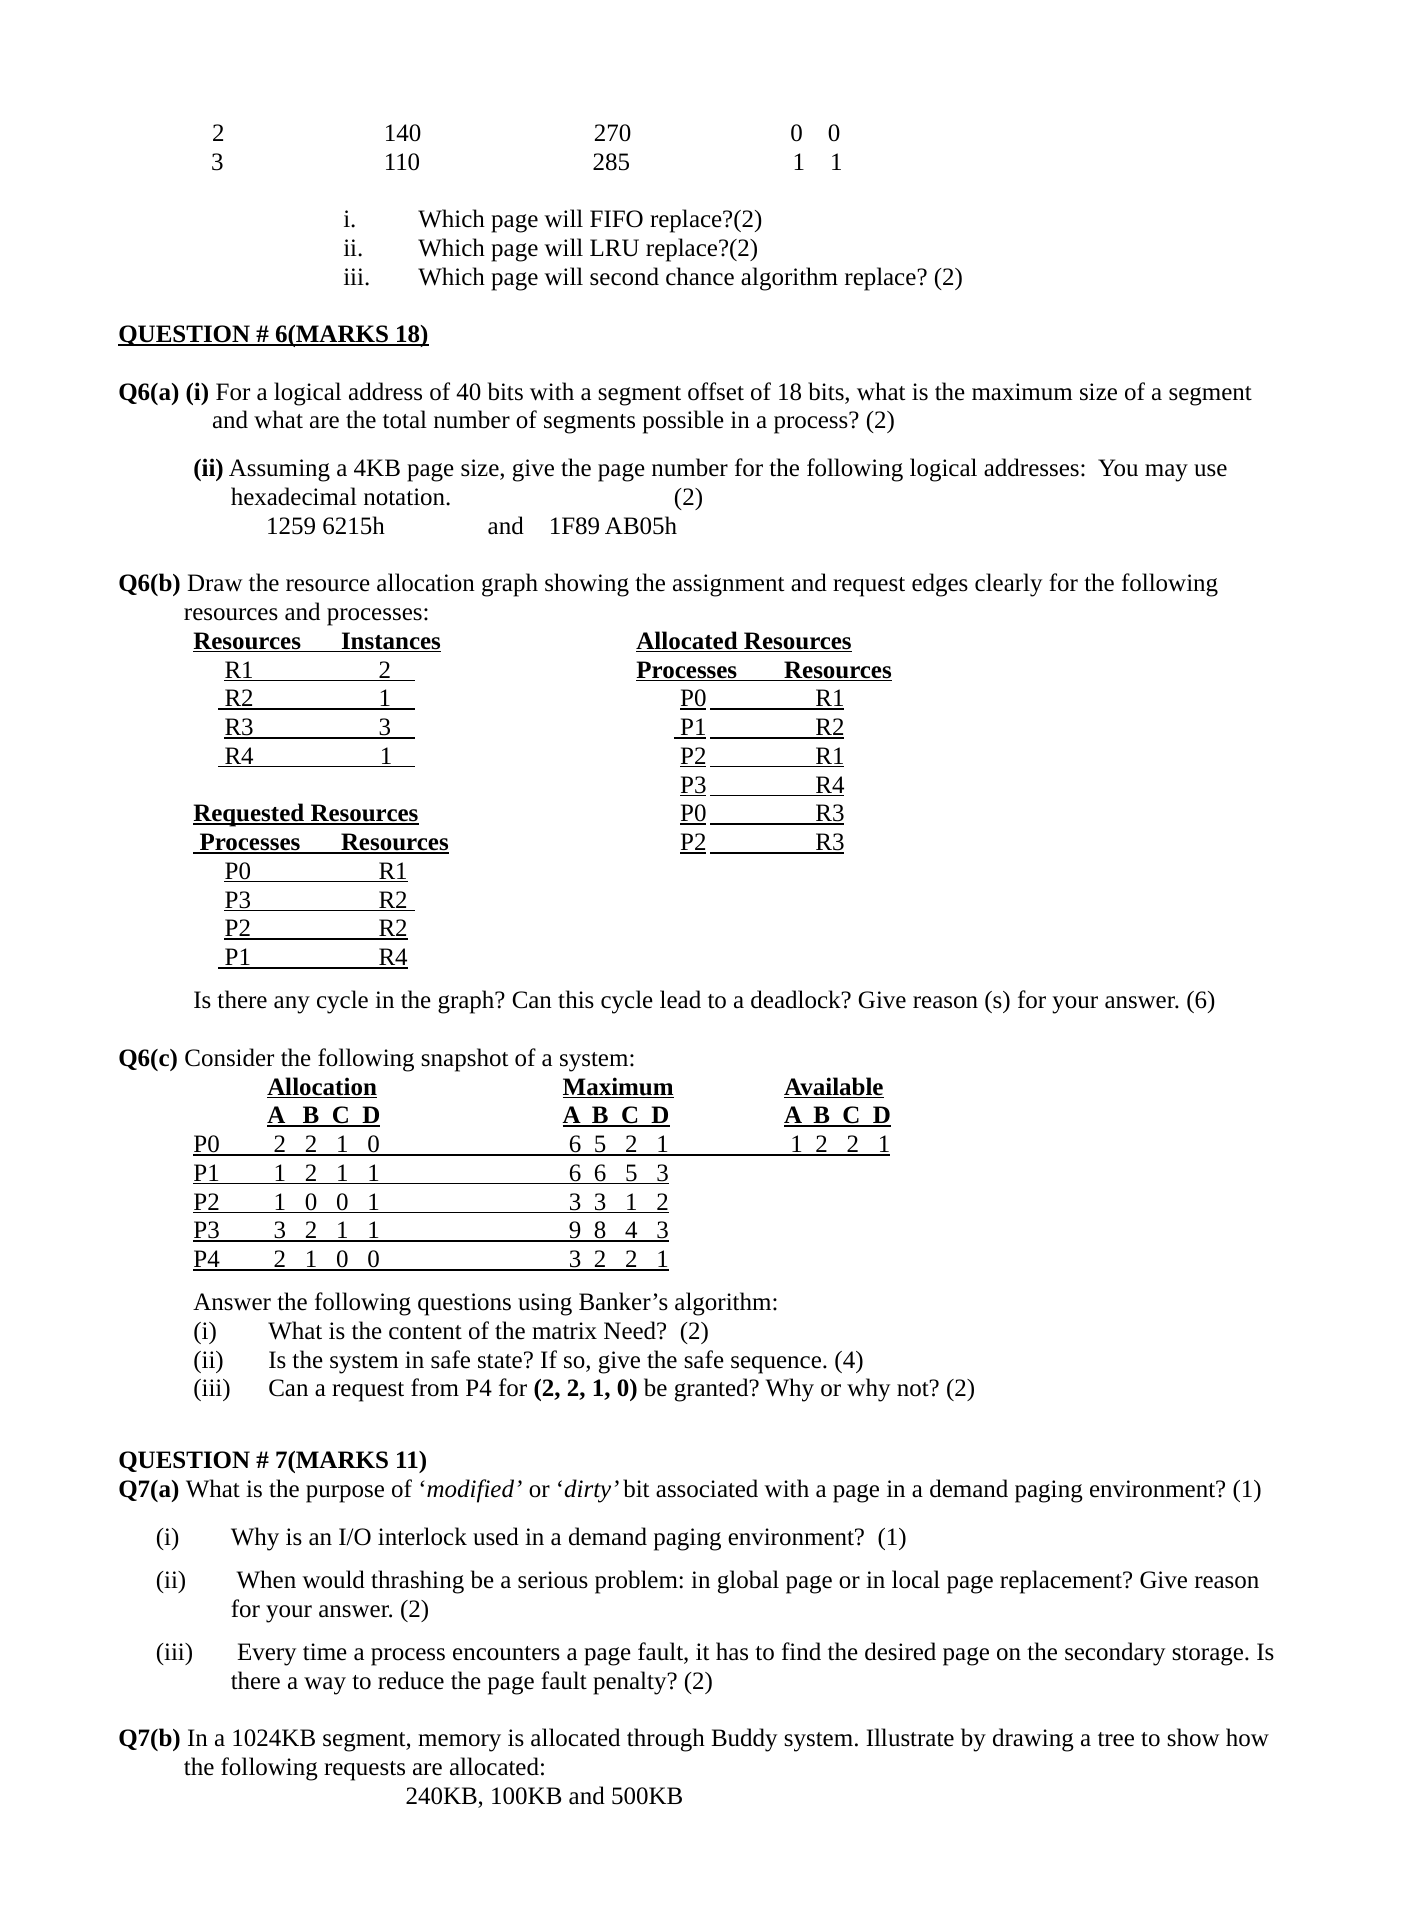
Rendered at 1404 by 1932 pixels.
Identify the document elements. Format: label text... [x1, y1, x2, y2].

text R1 2 Processes Resources [118, 655, 1286, 683]
list Can a request from P4 for (2, 2, 1, 0) be granted? Why or why not? (2) [193, 1373, 1286, 1402]
text Is there any cycle in the graph? Can this cycle lead to a deadlock? Give reason (s) for your answer. (6) [118, 985, 1286, 1014]
text Q7(a) What is the purpose of ‘modified’ or ‘dirty’ bit associated with a page in a demand paging environment? (1) [118, 1474, 1286, 1503]
text Q7(b) In a 1024KB segment, memory is allocated through Buddy system. Illustrate by drawing a tree to show how the following requests are allocated: [118, 1723, 1286, 1781]
text P3 R4 [118, 770, 1286, 798]
text Q6(b) Draw the resource allocation graph showing the assignment and request edges clearly for the following resources and processes: [118, 568, 1286, 626]
text Requested Resources P0 R3 [118, 798, 1286, 827]
text P2 1 0 0 1 3 3 1 2 [118, 1187, 1286, 1215]
list Which page will FIFO replace?(2) [343, 204, 1286, 233]
text 2 140 270 0 0 [118, 118, 1286, 147]
list Why is an I/O interlock used in a demand paging environment? (1) [156, 1522, 1286, 1551]
text Allocation Maximum Available [118, 1072, 1286, 1100]
text 1259 6215h and 1F89 AB05h [118, 511, 1286, 540]
text P3 3 2 1 1 9 8 4 3 [118, 1215, 1286, 1244]
text R2 1 P0 R1 [118, 683, 1286, 712]
text P1 R4 [118, 942, 1286, 971]
list Which page will LRU replace?(2) [343, 233, 1286, 262]
text QUESTION # 6(MARKS 18) [118, 319, 1286, 348]
text P4 2 1 0 0 3 2 2 1 [118, 1244, 1286, 1273]
text P3 R2 [118, 885, 1286, 913]
text Q6(a) (i) For a logical address of 40 bits with a segment offset of 18 bits, what is the maximum size of a segment and what are the total number of segments possible in a process? (2) [118, 377, 1286, 434]
text P2 R2 [118, 913, 1286, 942]
text R3 3 P1 R2 [118, 712, 1286, 741]
text QUESTION # 7(MARKS 11) [118, 1445, 1286, 1474]
text Answer the following questions using Banker’s algorithm: [118, 1287, 1286, 1316]
list Every time a process encounters a page fault, it has to find the desired page on the secondary storage. Is there a way to reduce the page fault penalty? (2) [156, 1637, 1286, 1694]
text 240KB, 100KB and 500KB [118, 1781, 1286, 1809]
text (ii) Assuming a 4KB page size, give the page number for the following logical addresses: You may use hexadecimal notation. (2) [193, 453, 1286, 511]
list When would thrashing be a serious problem: in global page or in local page replacement? Give reason for your answer. (2) [156, 1565, 1286, 1623]
text P0 R1 [118, 856, 1286, 885]
text A B C D A B C D A B C D [118, 1100, 1286, 1129]
text R4 1 P2 R1 [118, 741, 1286, 770]
text P1 1 2 1 1 6 6 5 3 [118, 1158, 1286, 1187]
text 3 110 285 1 1 [118, 147, 1286, 176]
text Resources Instances Allocated Resources [118, 626, 1286, 655]
list What is the content of the matrix Need? (2) [193, 1316, 1286, 1345]
text Q6(c) Consider the following snapshot of a system: [118, 1043, 1286, 1072]
text P0 2 2 1 0 6 5 2 1 1 2 2 1 [118, 1129, 1286, 1158]
text Processes Resources P2 R3 [118, 827, 1286, 856]
list Is the system in safe state? If so, give the safe sequence. (4) [193, 1345, 1286, 1373]
list Which page will second chance algorithm replace? (2) [343, 262, 1286, 291]
